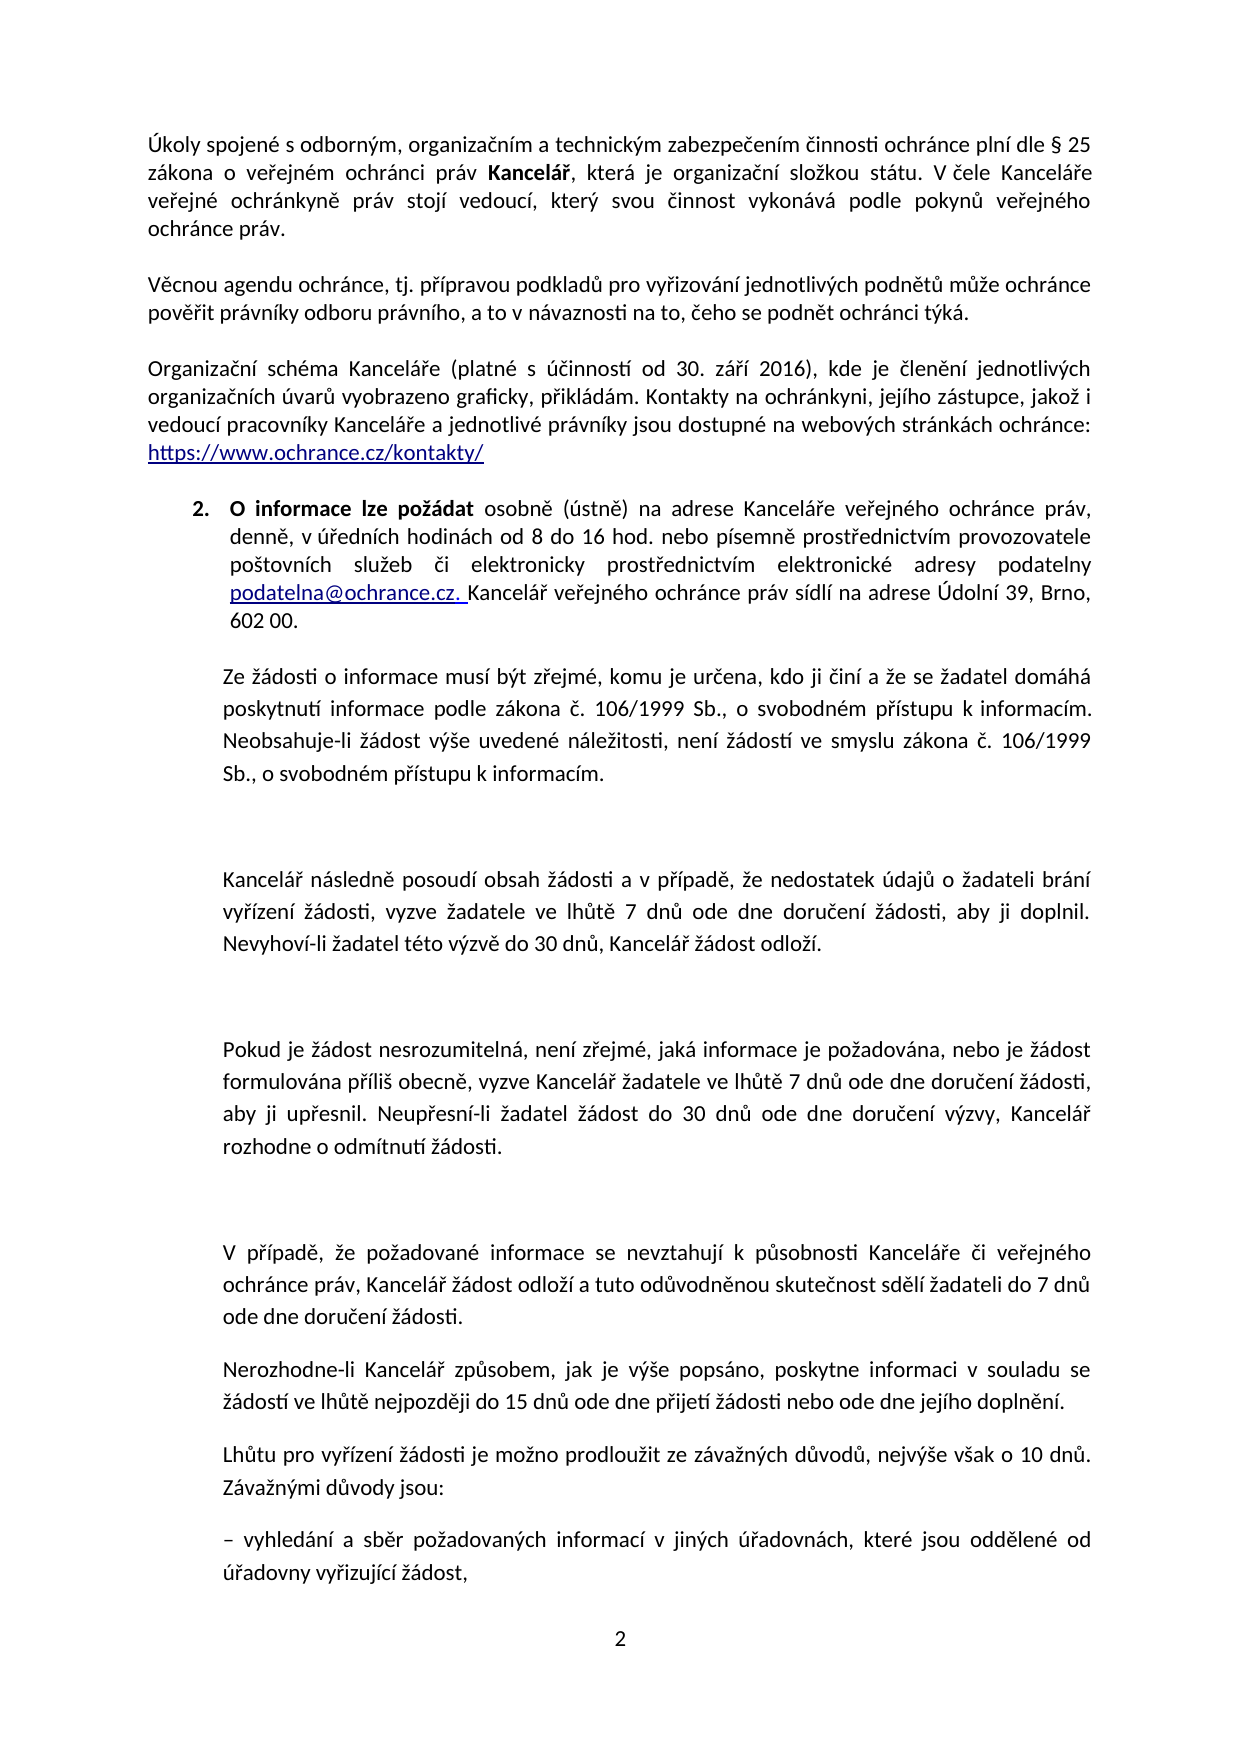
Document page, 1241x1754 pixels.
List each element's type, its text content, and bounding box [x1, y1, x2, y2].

text – vyhledání a sběr požadovaných informací v jiných úřadovnách, které jsou oddělené od úřadovny vyřizující žádost, [223, 1526, 1093, 1586]
text Lhůtu pro vyřízení žádosti je možno prodloužit ze závažných důvodů, nejvýše však o 10 dnů. Závažnými důvody jsou: [223, 1440, 1093, 1501]
text Úkoly spojené s odborným, organizačním a technickým zabezpečením činnosti ochránce plní dle § 25 zákona o veřejném ochránci práv Kancelář, která je organizační složkou státu. V čele Kanceláře veřejné ochránkyně práv stojí vedoucí, který svou činnost vykonává podle pokynů veřejného ochránce práv. [148, 130, 1093, 242]
text V případě, že požadované informace se nevztahují k působnosti Kanceláře či veřejného ochránce práv, Kancelář žádost odloží a tuto odůvodněnou skutečnost sdělí žadateli do 7 dnů ode dne doručení žádosti. [223, 1238, 1093, 1330]
text Ze žádosti o informace musí být zřejmé, komu je určena, kdo ji činí a že se žadatel domáhá poskytnutí informace podle zákona č. 106/1999 Sb., o svobodném přístupu k informacím. Neobsahuje-li žádost výše uvedené náležitosti, není žádostí ve smyslu zákona č. 106/1999 Sb., o svobodném přístupu k informacím. [223, 662, 1093, 787]
list O informace lze požádat osobně (ústně) na adrese Kanceláře veřejného ochránce práv, denně, v úředních hodinách od 8 do 16 hod. nebo písemně prostřednictvím provozovatele poštovních služeb či elektronicky prostřednictvím elektronické adresy podatelny podatelna@ochrance.cz. Kancelář veřejného ochránce práv sídlí na adrese Údolní 39, Brno, 602 00. [192, 494, 1093, 634]
text Pokud je žádost nesrozumitelná, není zřejmé, jaká informace je požadována, nebo je žádost formulována příliš obecně, vyzve Kancelář žadatele ve lhůtě 7 dnů ode dne doručení žádosti, aby ji upřesnil. Neupřesní-li žadatel žádost do 30 dnů ode dne doručení výzvy, Kancelář rozhodne o odmítnutí žádosti. [223, 1035, 1093, 1160]
text Nerozhodne-li Kancelář způsobem, jak je výše popsáno, poskytne informaci v souladu se žádostí ve lhůtě nejpozději do 15 dnů ode dne přijetí žádosti nebo ode dne jejího doplnění. [223, 1355, 1093, 1415]
text Organizační schéma Kanceláře (platné s účinností od 30. září 2016), kde je členění jednotlivých organizačních úvarů vyobrazeno graficky, přikládám. Kontakty na ochránkyni, jejího zástupce, jakož i vedoucí pracovníky Kanceláře a jednotlivé právníky jsou dostupné na webových stránkách ochránce: https://www.ochrance.cz/kontakty/ [148, 354, 1093, 466]
text Věcnou agendu ochránce, tj. přípravou podkladů pro vyřizování jednotlivých podnětů může ochránce pověřit právníky odboru právního, a to v návaznosti na to, čeho se podnět ochránci týká. [148, 270, 1093, 326]
text Kancelář následně posoudí obsah žádosti a v případě, že nedostatek údajů o žadateli brání vyřízení žádosti, vyzve žadatele ve lhůtě 7 dnů ode dne doručení žádosti, aby ji doplnil. Nevyhoví-li žadatel této výzvě do 30 dnů, Kancelář žádost odloží. [223, 865, 1093, 957]
